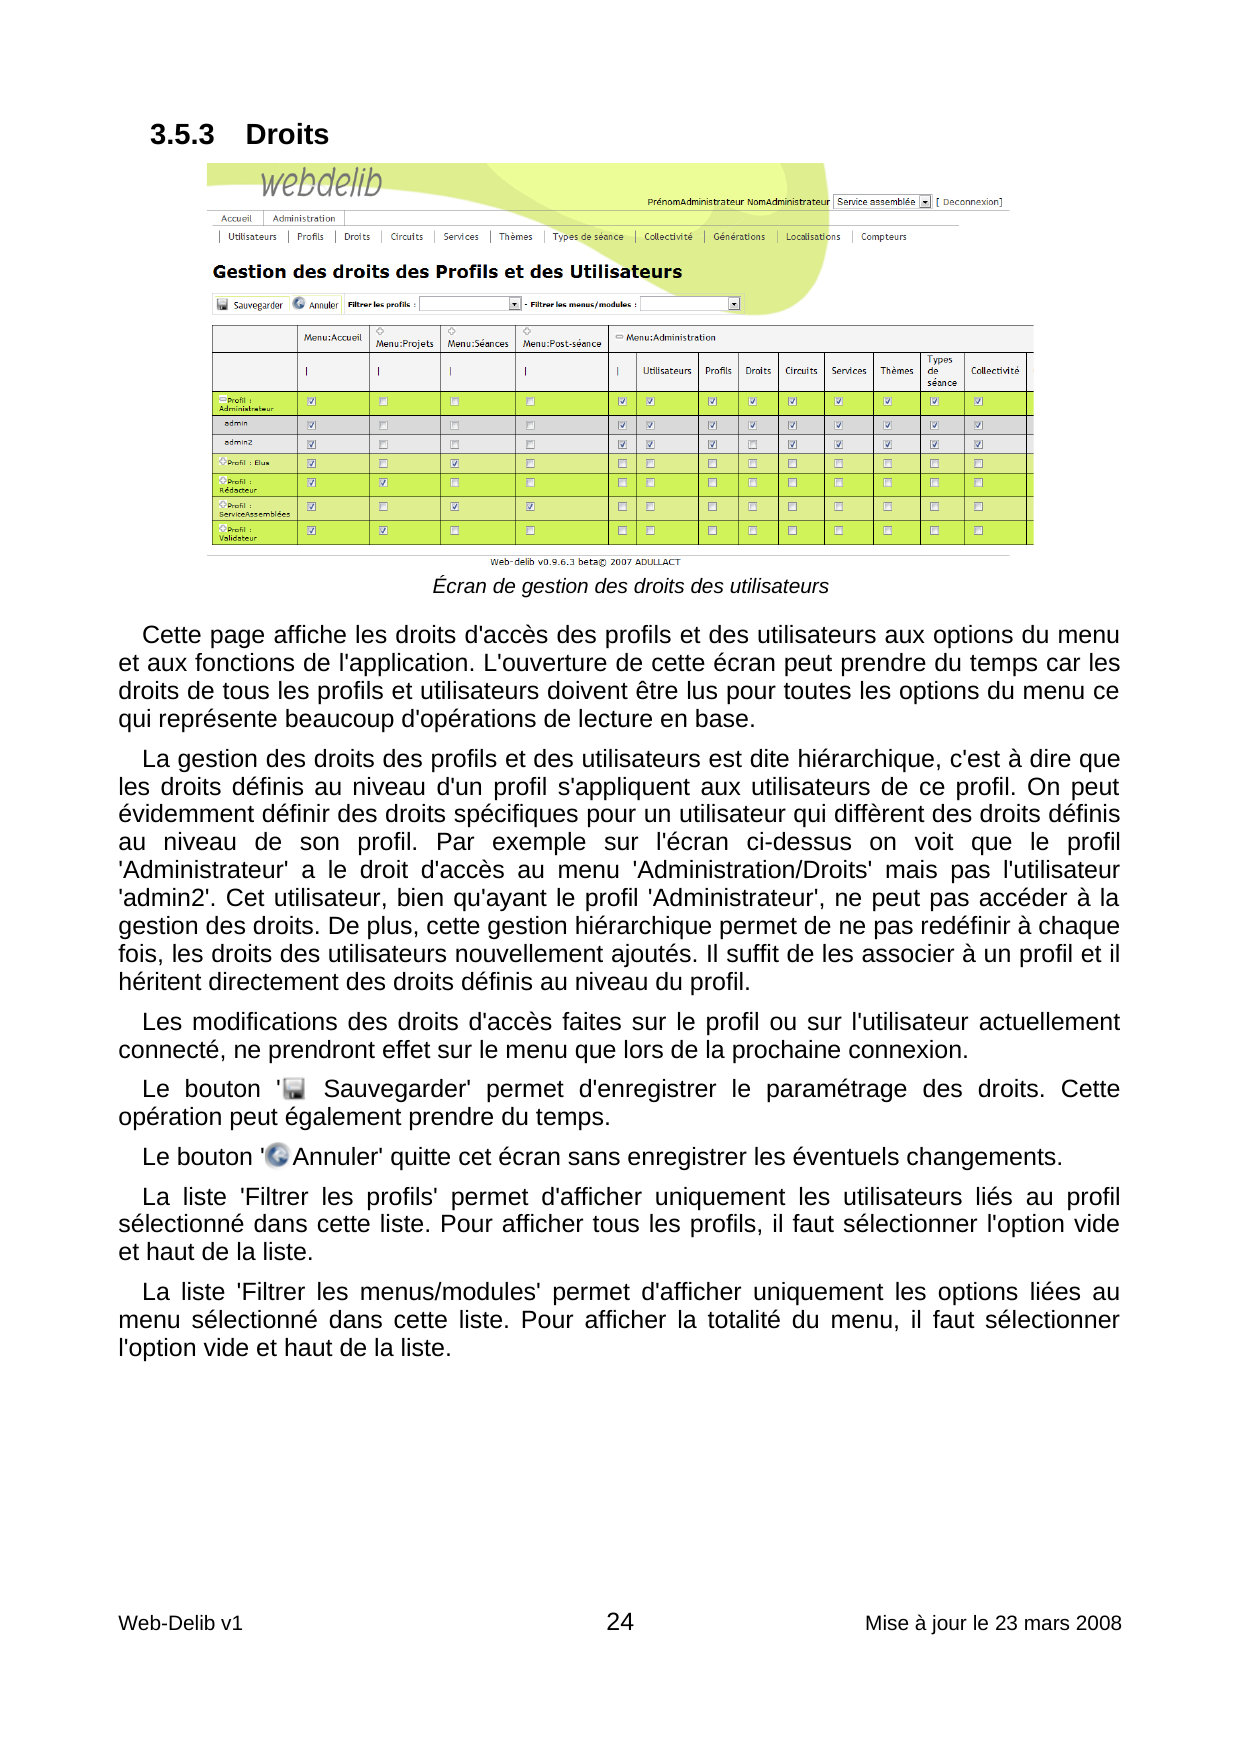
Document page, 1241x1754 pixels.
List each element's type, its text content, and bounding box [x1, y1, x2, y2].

picture [206, 163, 1034, 575]
picture [264, 1142, 293, 1171]
picture [280, 1075, 309, 1103]
text Cette page affiche les droits d'accès des profils et des utilisateurs aux options du menu et aux fonctions de l'application. L'ouverture de cette écran peut prendre du temps car les droits de tous les profils et utilisateurs doivent être lus pour toutes les options du menu ce qui représente beaucoup d'opérations de lecture en base. [118, 621, 1122, 733]
text La liste 'Filtrer les menus/modules' permet d'afficher uniquement les options liées au menu sélectionné dans cette liste. Pour afficher la totalité du menu, il faut sélectionner l'option vide et haut de la liste. [118, 1278, 1122, 1362]
text La liste 'Filtrer les profils' permet d'afficher uniquement les utilisateurs liés au profil sélectionné dans cette liste. Pour afficher tous les profils, il faut sélectionner l'option vide et haut de la liste. [118, 1182, 1122, 1266]
text Écran de gestion des droits des utilisateurs [118, 175, 1122, 597]
text Annuler' quitte cet écran sans enregistrer les éventuels changements. [293, 1143, 1122, 1171]
text Le bouton ' Sauvegarder' permet d'enregistrer le paramétrage des droits. Cette opération peut également prendre du temps. [118, 1075, 1122, 1131]
text La gestion des droits des profils et des utilisateurs est dite hiérarchique, c'est à dire que les droits définis au niveau d'un profil s'appliquent aux utilisateurs de ce profil. On peut évidemment définir des droits spécifiques pour un utilisateur qui diffèrent des droits définis au niveau de son profil. Par exemple sur l'écran ci-dessus on voit que le profil 'Administrateur' a le droit d'accès au menu 'Administration/Droits' mais pas l'utilisateur 'admin2'. Cet utilisateur, bien qu'ayant le profil 'Administrateur', ne peut pas accéder à la gestion des droits. De plus, cette gestion hiérarchique permet de ne pas redéfinir à chaque fois, les droits des utilisateurs nouvellement ajoutés. Il suffit de les associer à un profil et il héritent directement des droits définis au niveau du profil. [118, 744, 1122, 996]
text Le bouton ' [118, 1143, 264, 1171]
subtitle Droits [118, 118, 1122, 151]
text Les modifications des droits d'accès faites sur le profil ou sur l'utilisateur actuellement connecté, ne prendront effet sur le menu que lors de la prochaine connexion. [118, 1007, 1122, 1063]
